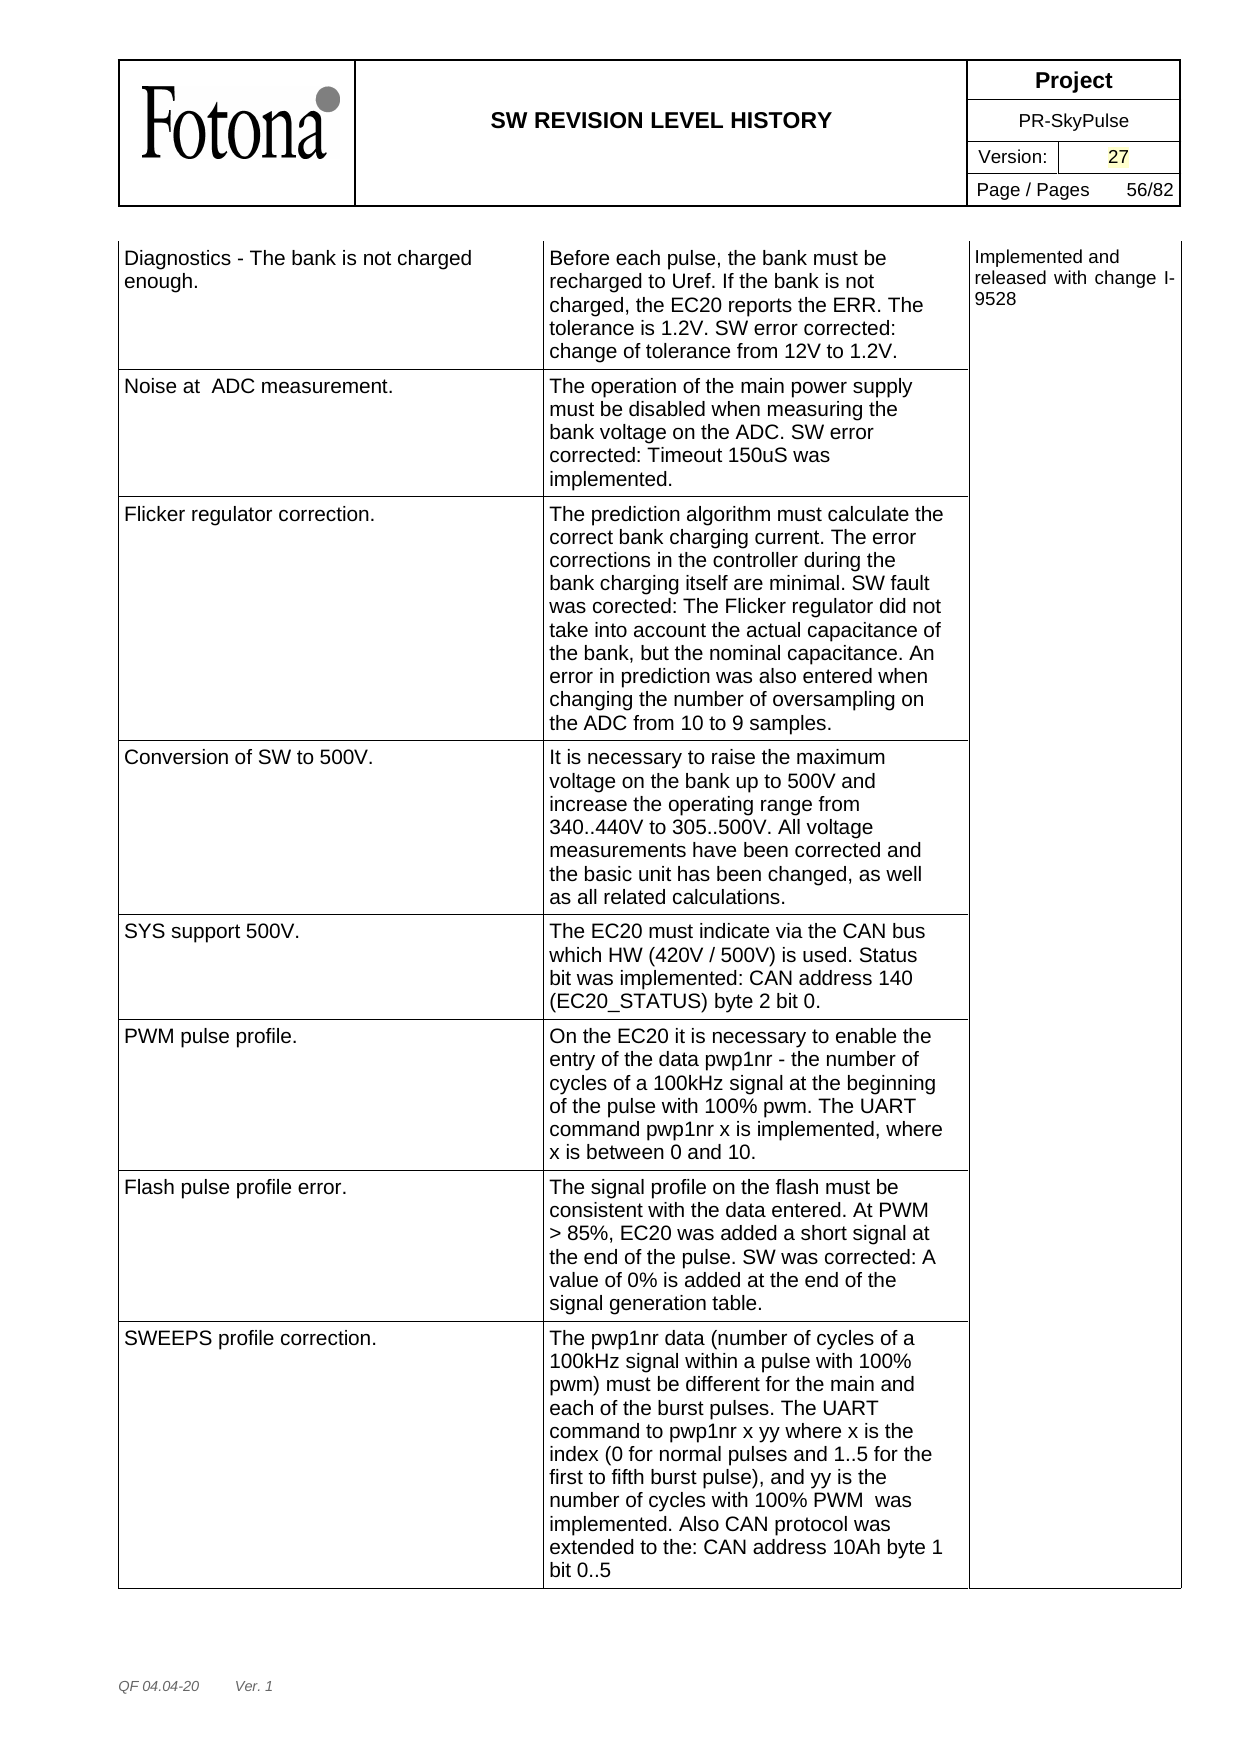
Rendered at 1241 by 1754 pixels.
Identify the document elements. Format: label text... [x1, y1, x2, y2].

table_cell The EC20 must indicate via the CAN bus which HW (420V / 500V) is used. Status bit was implemented: CAN address 140 (EC20_STATUS) byte 2 bit 0. [544, 915, 968, 1019]
table_cell On the EC20 it is necessary to enable the entry of the data pwp1nr - the number of cycles of a 100kHz signal at the beginning of the pulse with 100% pwm. The UART command pwp1nr x is implemented, where x is between 0 and 10. [544, 1020, 968, 1170]
table_cell PWM pulse profile. [119, 1020, 543, 1170]
table_cell SYS support 500V. [119, 915, 543, 1019]
table_cell Before each pulse, the bank must be recharged to Uref. If the bank is not charged, the EC20 reports the ERR. The tolerance is 1.2V. SW error corrected: change of tolerance from 12V to 1.2V. [544, 241, 968, 369]
table_cell SWEEPS profile correction. [119, 1322, 543, 1588]
table_cell It is necessary to raise the maximum voltage on the bank up to 500V and increase the operating range from 340..440V to 305..500V. All voltage measurements have been corrected and the basic unit has been changed, as well as all related calculations. [544, 741, 968, 914]
table_cell The prediction algorithm must calculate the correct bank charging current. The error corrections in the controller during the bank charging itself are minimal. SW fault was corected: The Flicker regulator did not take into account the actual capacitance of the bank, but the nominal capacitance. An error in prediction was also entered when changing the number of oversampling on the ADC from 10 to 9 samples. [544, 497, 968, 740]
table_cell Implemented and released with change I-9528 [970, 241, 1181, 1588]
table_cell Flash pulse profile error. [119, 1171, 543, 1321]
table_cell Diagnostics - The bank is not charged enough. [119, 241, 543, 369]
table_cell The signal profile on the flash must be consistent with the data entered. At PWM > 85%, EC20 was added a short signal at the end of the pulse. SW was corrected: A value of 0% is added at the end of the signal generation table. [544, 1171, 968, 1321]
table_cell The operation of the main power supply must be disabled when measuring the bank voltage on the ADC. SW error corrected: Timeout 150uS was implemented. [544, 370, 968, 496]
table_cell Conversion of SW to 500V. [119, 741, 543, 914]
table_cell Noise at ADC measurement. [119, 370, 543, 496]
table_cell Flicker regulator correction. [119, 497, 543, 740]
table_cell The pwp1nr data (number of cycles of a 100kHz signal within a pulse with 100% pwm) must be different for the main and each of the burst pulses. The UART command to pwp1nr x yy where x is the index (0 for normal pulses and 1..5 for the first to fifth burst pulse), and yy is the number of cycles with 100% PWM was implemented. Also CAN protocol was extended to the: CAN address 10Ah byte 1 bit 0..5 [544, 1322, 968, 1588]
